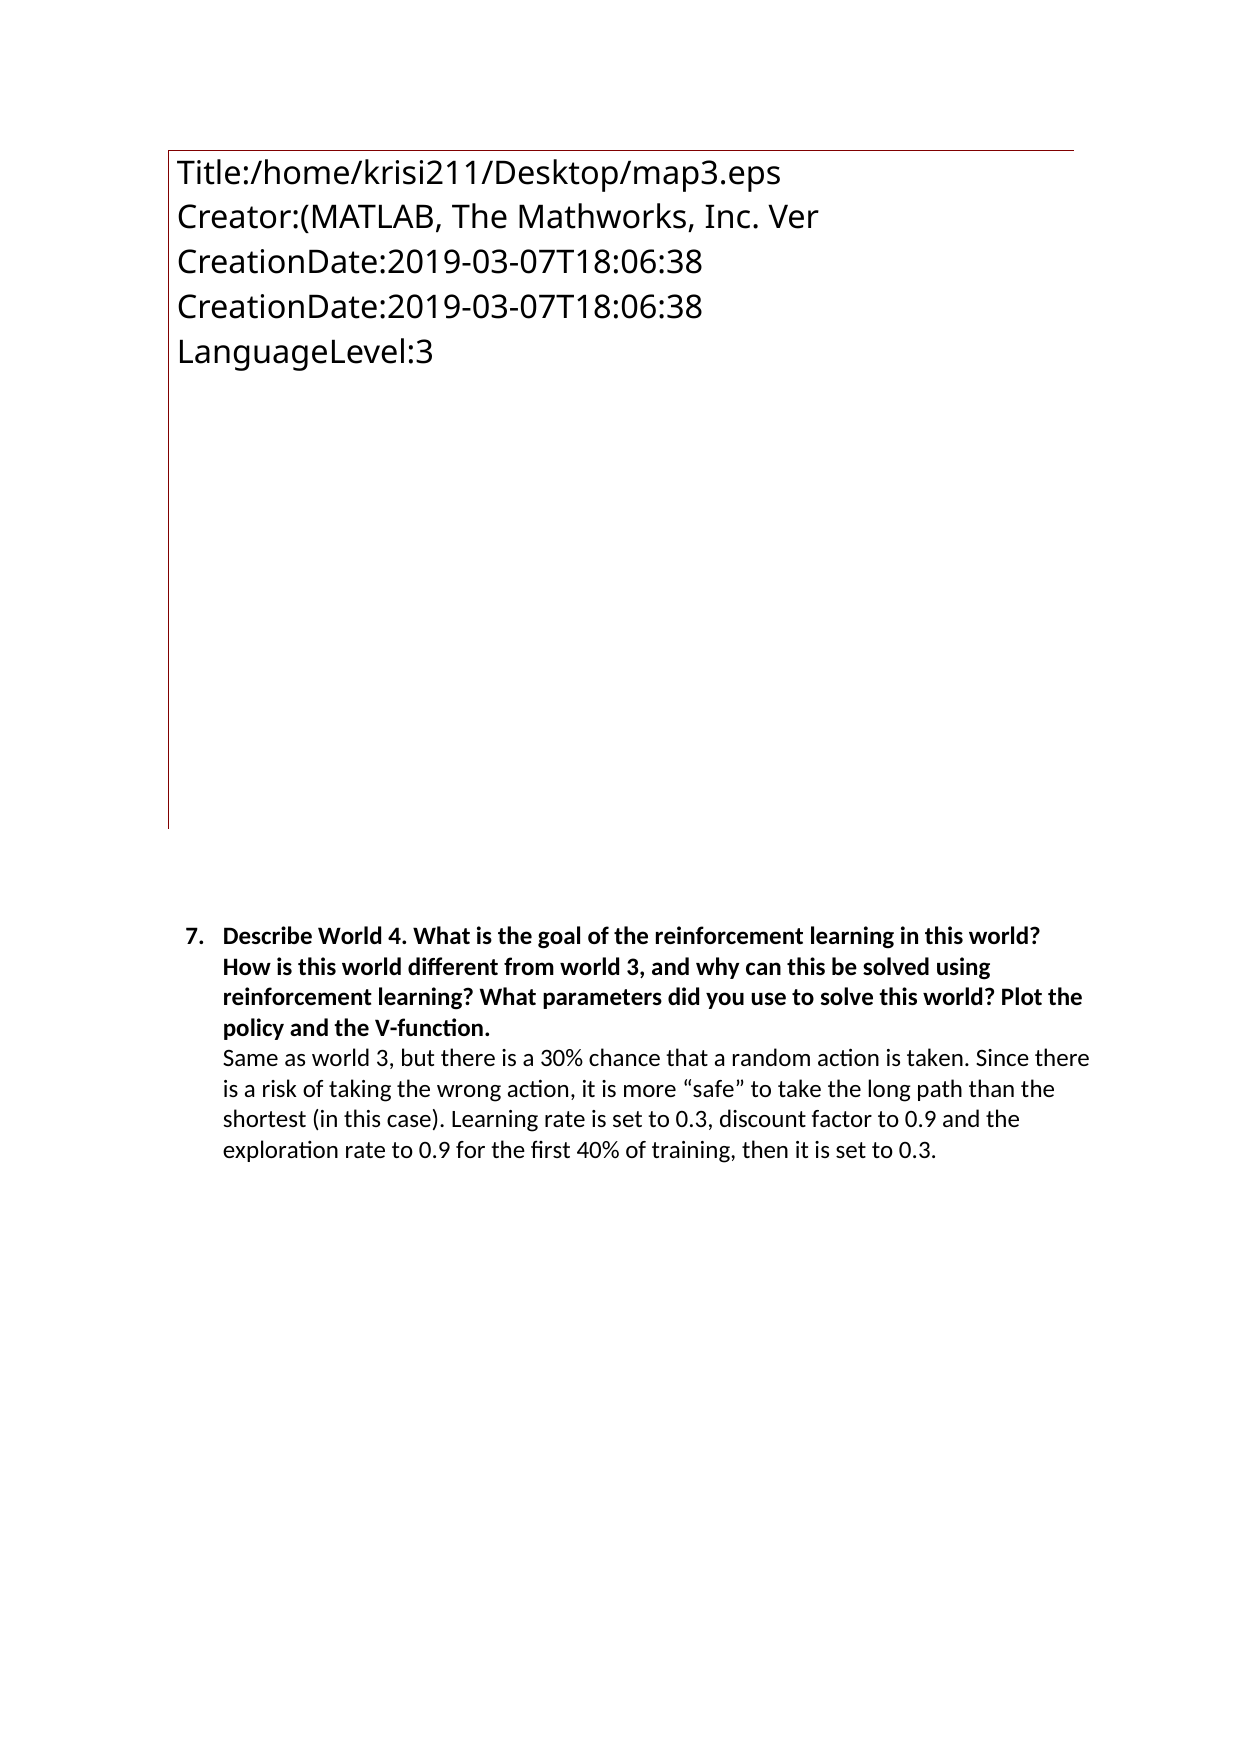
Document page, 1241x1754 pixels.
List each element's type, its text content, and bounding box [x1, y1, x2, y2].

list Same as world 3, but there is a 30% chance that a random action is taken. Since there is a risk of taking the wrong action, it is more “safe” to take the long path than the shortest (in this case). Learning rate is set to 0.3, discount factor to 0.9 and the exploration rate to 0.9 for the first 40% of training, then it is set to 0.3. [223, 1042, 1093, 1164]
list Describe World 4. What is the goal of the reinforcement learning in this world? How is this world different from world 3, and why can this be solved using reinforcement learning? What parameters did you use to solve this world? Plot the policy and the V-function. [185, 920, 1093, 1042]
